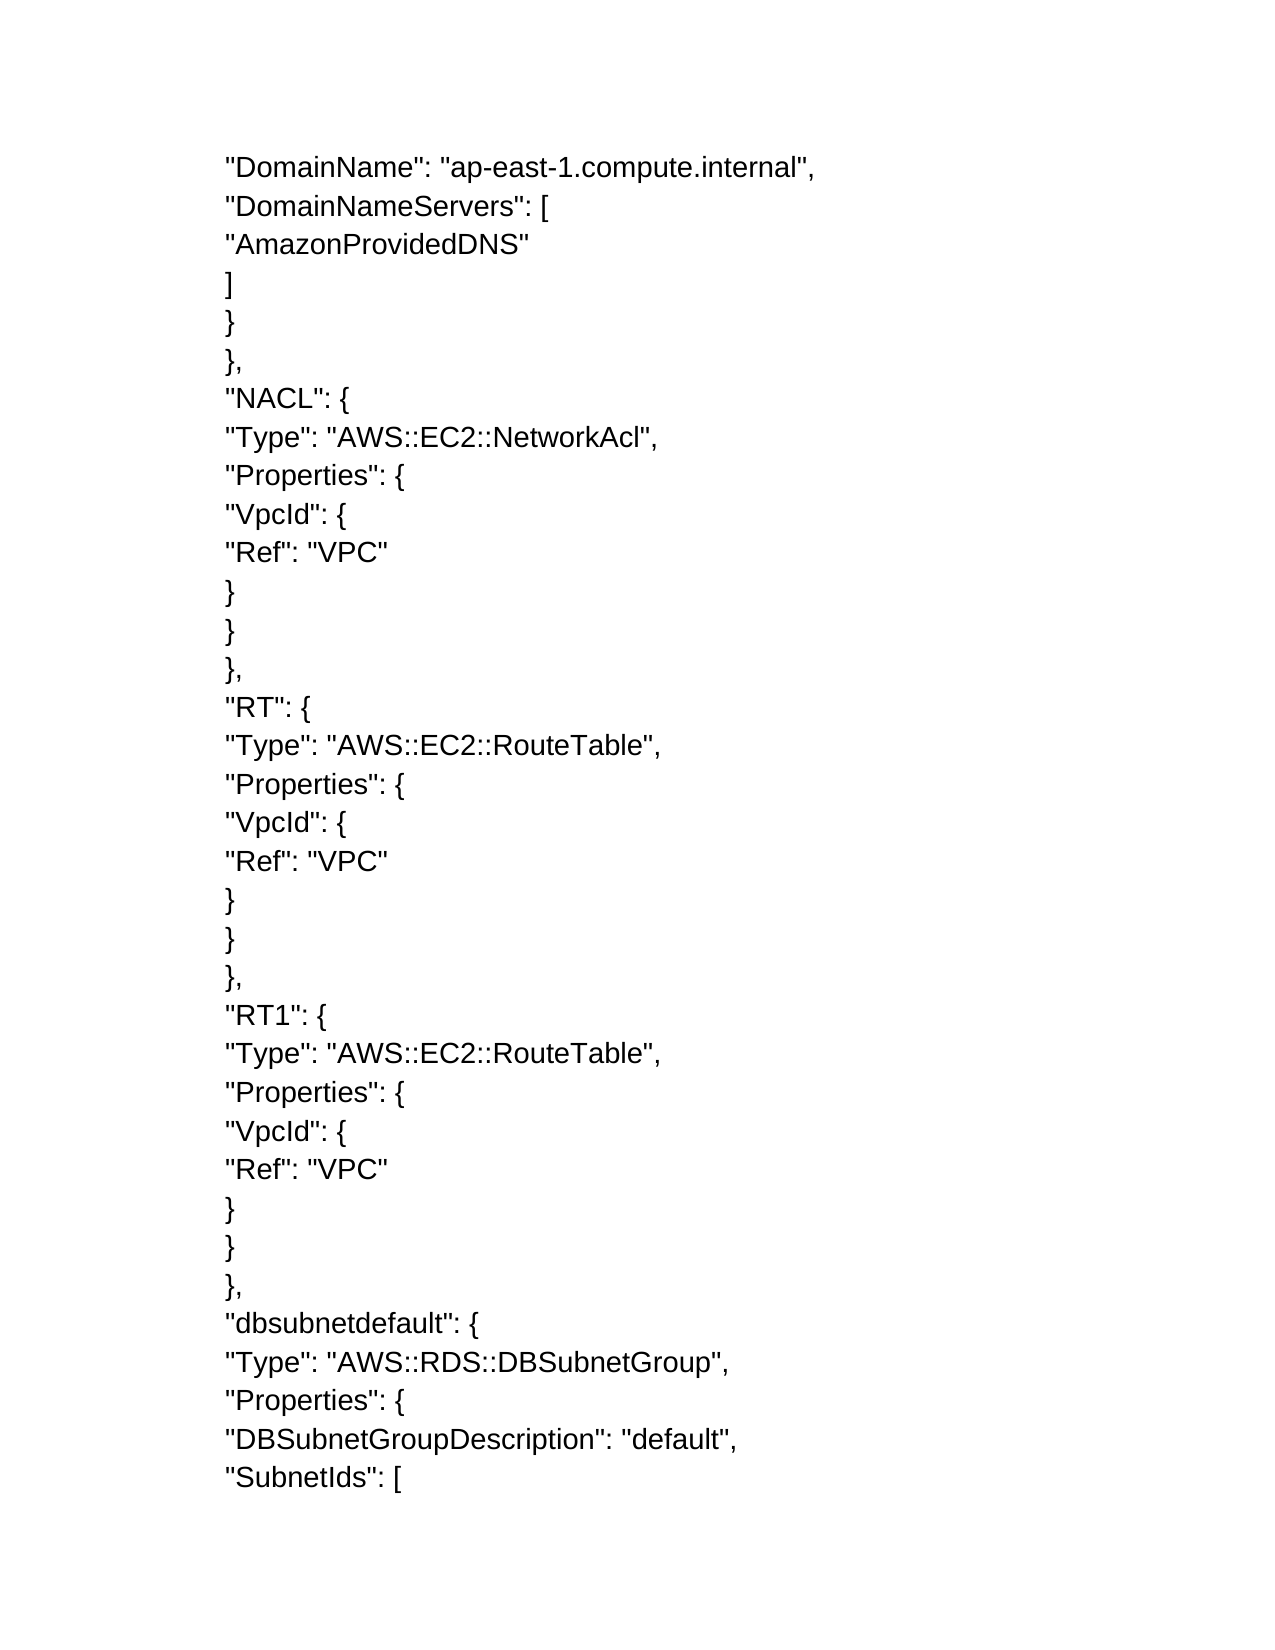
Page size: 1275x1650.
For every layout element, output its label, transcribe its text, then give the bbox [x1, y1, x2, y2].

text "Properties": { [150, 1075, 1125, 1108]
text }, [150, 651, 1125, 684]
text "VpcId": { [150, 1113, 1125, 1147]
text } [150, 574, 1125, 607]
text } [150, 1191, 1125, 1224]
text "RT": { [150, 689, 1125, 723]
text "Properties": { [150, 458, 1125, 492]
text } [150, 304, 1125, 338]
text "AmazonProvidedDNS" [150, 227, 1125, 261]
text "Properties": { [150, 767, 1125, 800]
text ] [150, 266, 1125, 299]
text "DomainName": "ap-east-1.compute.internal", [150, 150, 1125, 183]
text }, [150, 343, 1125, 376]
text "dbsubnetdefault": { [150, 1306, 1125, 1340]
text "Type": "AWS::RDS::DBSubnetGroup", [150, 1345, 1125, 1378]
text "Type": "AWS::EC2::NetworkAcl", [150, 420, 1125, 453]
text "Type": "AWS::EC2::RouteTable", [150, 728, 1125, 762]
text } [150, 1229, 1125, 1263]
text "Ref": "VPC" [150, 535, 1125, 569]
text } [150, 882, 1125, 916]
text "NACL": { [150, 381, 1125, 415]
text "DBSubnetGroupDescription": "default", [150, 1422, 1125, 1455]
text "DomainNameServers": [ [150, 188, 1125, 222]
text "Ref": "VPC" [150, 844, 1125, 877]
text } [150, 612, 1125, 646]
text "VpcId": { [150, 805, 1125, 839]
text "VpcId": { [150, 497, 1125, 530]
text }, [150, 1268, 1125, 1301]
text "Type": "AWS::EC2::RouteTable", [150, 1036, 1125, 1070]
text } [150, 921, 1125, 954]
text "SubnetIds": [ [150, 1460, 1125, 1494]
text "Ref": "VPC" [150, 1152, 1125, 1186]
text "Properties": { [150, 1383, 1125, 1417]
text "RT1": { [150, 998, 1125, 1031]
text }, [150, 959, 1125, 993]
